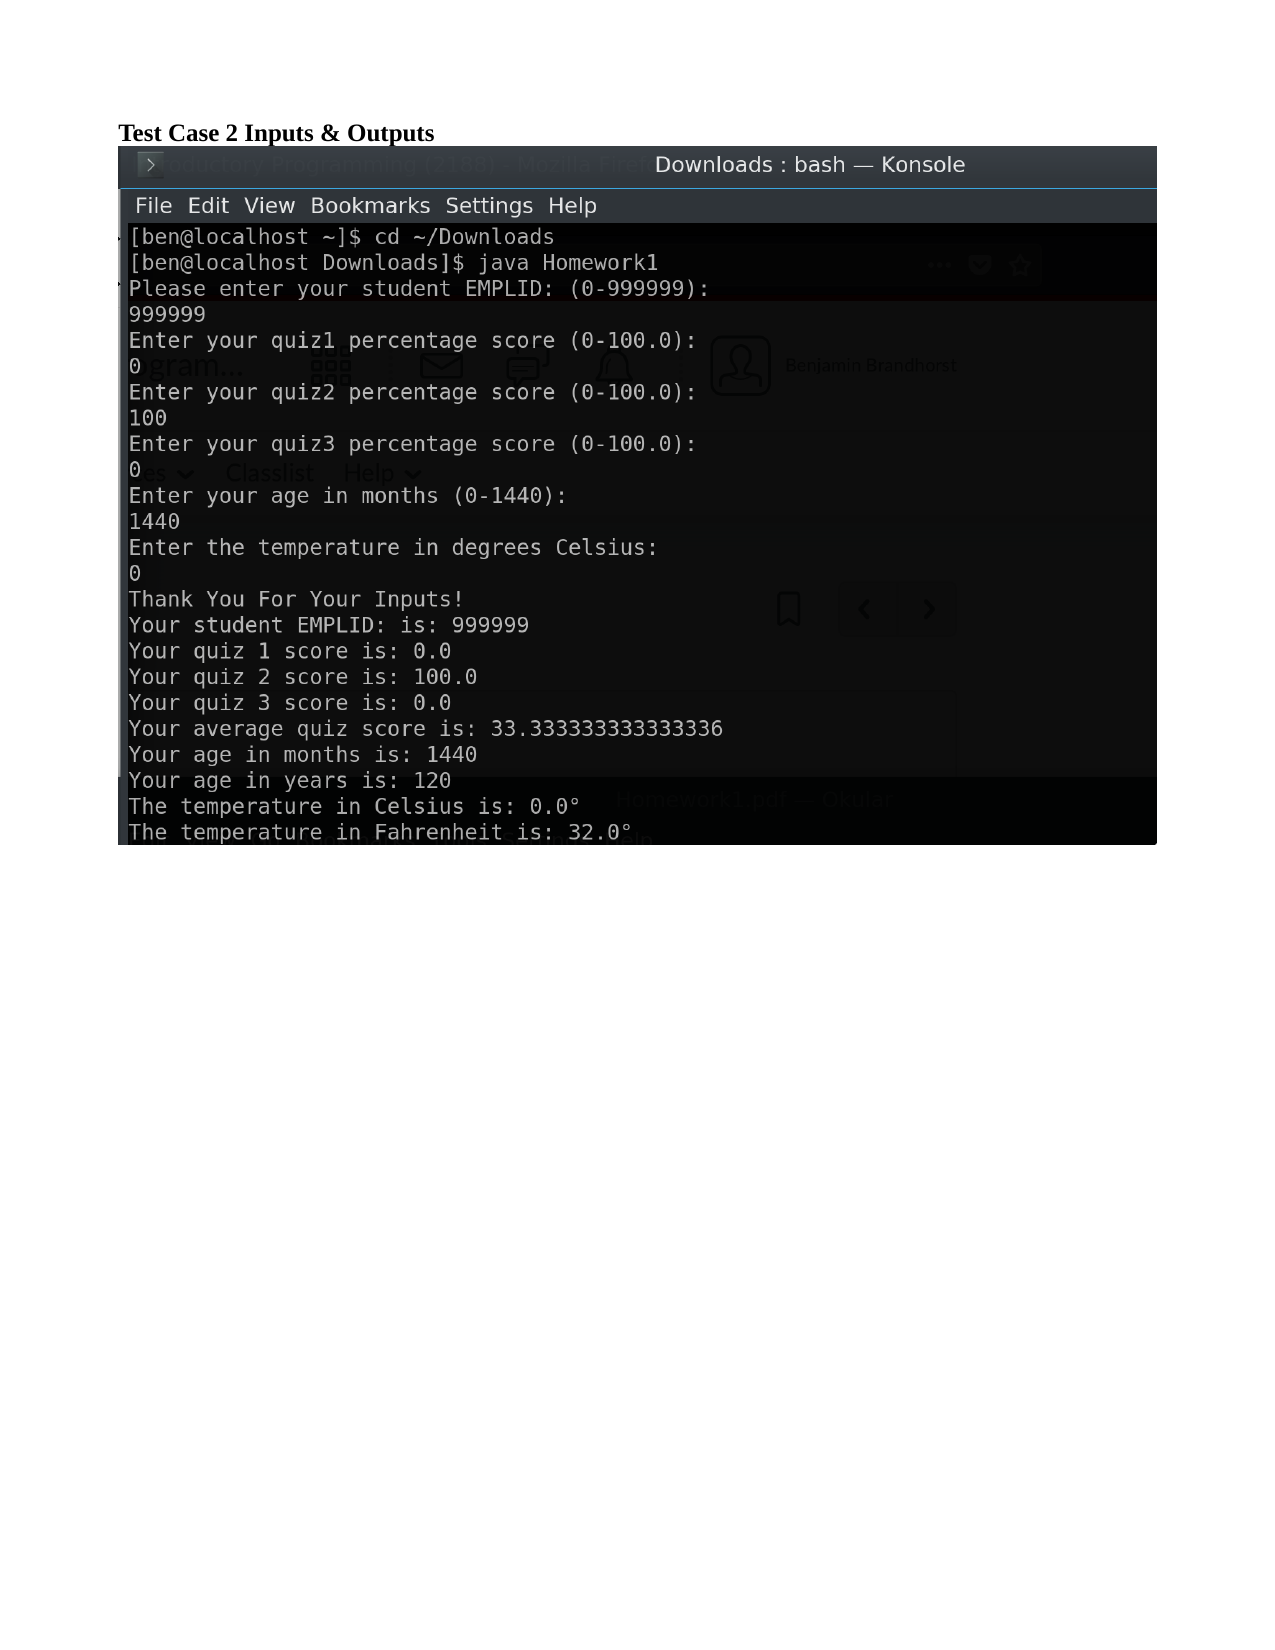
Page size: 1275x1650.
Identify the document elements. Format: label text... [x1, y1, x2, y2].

picture [118, 146, 1157, 845]
text Test Case 2 Inputs & Outputs [118, 118, 1157, 146]
